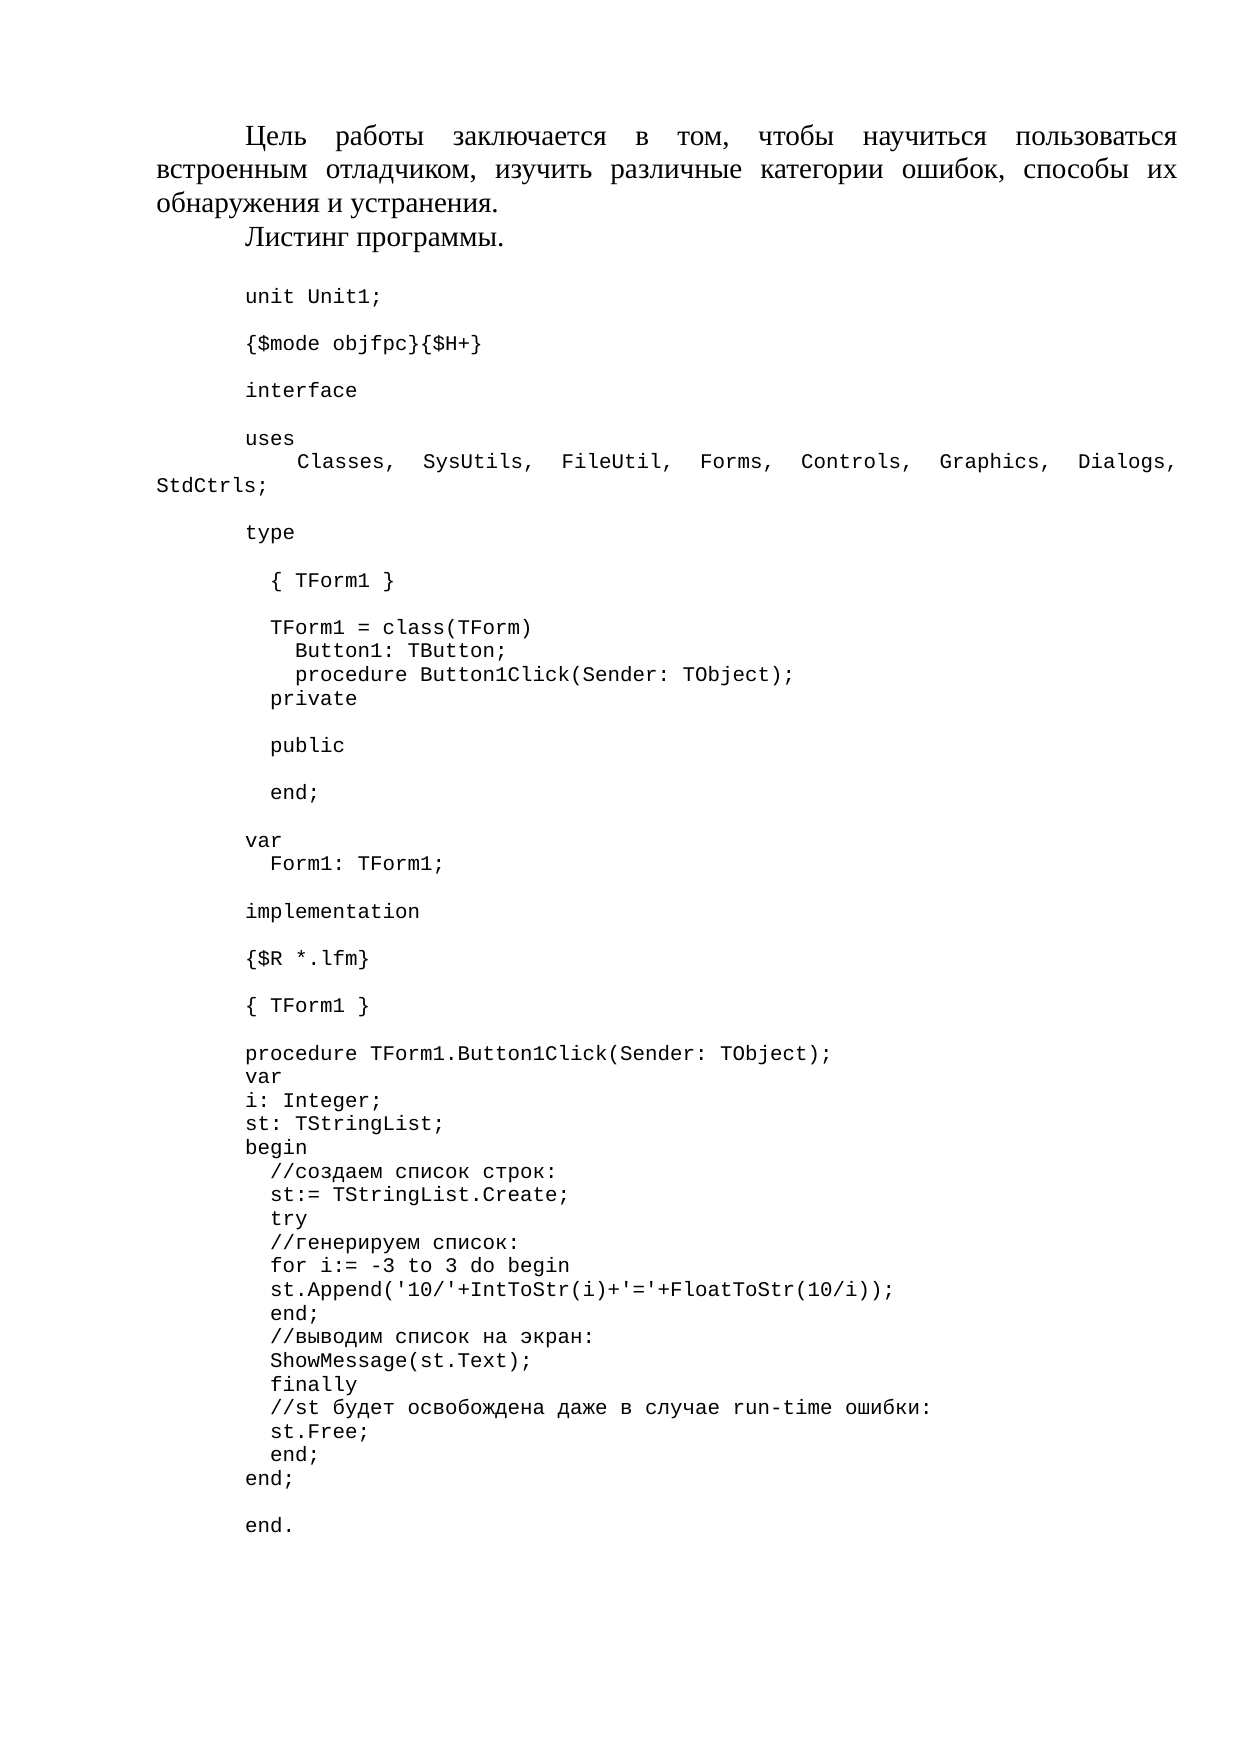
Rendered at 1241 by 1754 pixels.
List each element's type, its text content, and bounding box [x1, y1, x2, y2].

text begin [156, 1137, 1178, 1161]
text st.Append('10/'+IntToStr(i)+'='+FloatToStr(10/i)); [156, 1279, 1178, 1303]
text public [156, 735, 1178, 759]
text for i:= -3 to 3 do begin [156, 1255, 1178, 1279]
text //выводим список на экран: [156, 1326, 1178, 1350]
text implementation [156, 901, 1178, 924]
text {$mode objfpc}{$H+} [156, 333, 1178, 357]
text Classes, SysUtils, FileUtil, Forms, Controls, Graphics, Dialogs, StdCtrls; [156, 451, 1178, 499]
text var [156, 1066, 1178, 1090]
text type [156, 522, 1178, 546]
text var [156, 830, 1178, 853]
text {$R *.lfm} [156, 948, 1178, 972]
text end; [156, 782, 1178, 806]
text end. [156, 1515, 1178, 1539]
text finally [156, 1373, 1178, 1397]
text end; [156, 1468, 1178, 1492]
text st: TStringList; [156, 1113, 1178, 1137]
text end; [156, 1303, 1178, 1326]
text ShowMessage(st.Text); [156, 1350, 1178, 1373]
text //st будет освобождена даже в случае run-time ошибки: [156, 1397, 1178, 1421]
text st.Free; [156, 1421, 1178, 1444]
text Цель работы заключается в том, чтобы научиться пользоваться встроенным отладчиком, изучить различные категории ошибок, способы их обнаружения и устранения. [156, 118, 1178, 219]
text Form1: TForm1; [156, 853, 1178, 877]
text { TForm1 } [156, 995, 1178, 1019]
text st:= TStringList.Create; [156, 1184, 1178, 1208]
text try [156, 1208, 1178, 1232]
text interface [156, 380, 1178, 404]
text end; [156, 1444, 1178, 1468]
text procedure TForm1.Button1Click(Sender: TObject); [156, 1042, 1178, 1066]
text //создаем список строк: [156, 1161, 1178, 1184]
text //генерируем список: [156, 1232, 1178, 1255]
text procedure Button1Click(Sender: TObject); [156, 664, 1178, 688]
text uses [156, 428, 1178, 451]
text { TForm1 } [156, 569, 1178, 593]
text Button1: TButton; [156, 641, 1178, 664]
text unit Unit1; [156, 286, 1178, 309]
text i: Integer; [156, 1090, 1178, 1113]
text Листинг программы. [156, 219, 1178, 252]
text private [156, 688, 1178, 711]
text TForm1 = class(TForm) [156, 617, 1178, 641]
